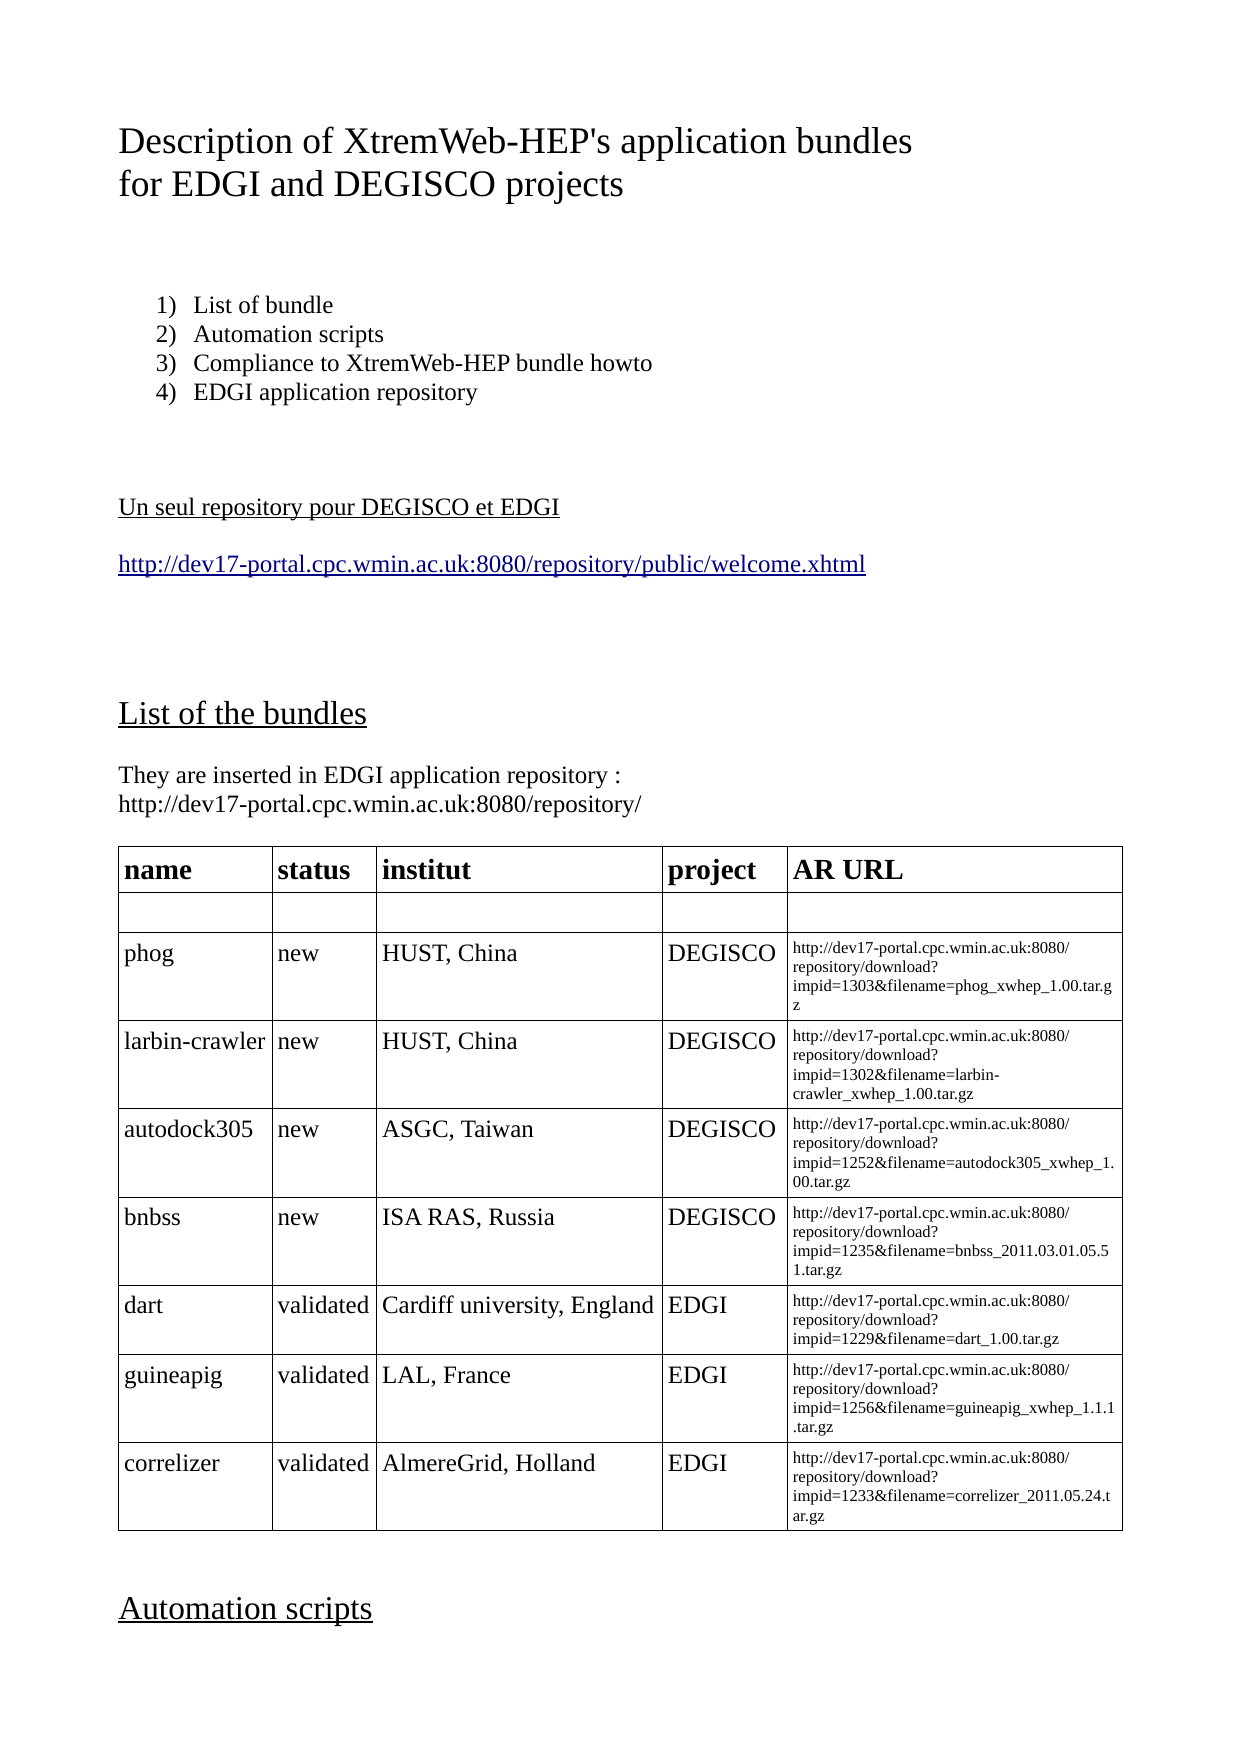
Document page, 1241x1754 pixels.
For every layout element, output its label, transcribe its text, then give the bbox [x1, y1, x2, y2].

text for EDGI and DEGISCO projects [118, 161, 1122, 204]
table_cell http://dev17-portal.cpc.wmin.ac.uk:8080/repository/download?impid=1235&filename=bnbss_2011.03.01.05.51.tar.gz [788, 1198, 1122, 1285]
table_cell http://dev17-portal.cpc.wmin.ac.uk:8080/repository/download?impid=1233&filename=correlizer_2011.05.24.tar.gz [788, 1443, 1122, 1530]
text Description of XtremWeb-HEP's application bundles [118, 118, 1122, 161]
table_cell larbin-crawler [119, 1021, 272, 1108]
table_cell validated [273, 1443, 376, 1530]
table_cell [377, 893, 662, 932]
table_header project [663, 847, 787, 892]
table_cell [663, 893, 787, 932]
table_header name [119, 847, 272, 892]
table_cell correlizer [119, 1443, 272, 1530]
table_cell DEGISCO [663, 1021, 787, 1108]
text http://dev17-portal.cpc.wmin.ac.uk:8080/repository/public/welcome.xhtml [118, 549, 1122, 578]
table_header AR URL [788, 847, 1122, 892]
table_cell DEGISCO [663, 1109, 787, 1197]
table_header status [273, 847, 376, 892]
table_cell autodock305 [119, 1109, 272, 1197]
table_cell AlmereGrid, Holland [377, 1443, 662, 1530]
list EDGI application repository [156, 377, 1122, 406]
list Automation scripts [156, 319, 1122, 348]
table_cell http://dev17-portal.cpc.wmin.ac.uk:8080/repository/download?impid=1256&filename=guineapig_xwhep_1.1.1.tar.gz [788, 1355, 1122, 1442]
text Un seul repository pour DEGISCO et EDGI [118, 492, 1122, 521]
table_cell ASGC, Taiwan [377, 1109, 662, 1197]
table_cell http://dev17-portal.cpc.wmin.ac.uk:8080/repository/download?impid=1303&filename=phog_xwhep_1.00.tar.gz [788, 933, 1122, 1020]
text Automation scripts [118, 1588, 1122, 1626]
table_cell ISA RAS, Russia [377, 1198, 662, 1285]
table_cell http://dev17-portal.cpc.wmin.ac.uk:8080/repository/download?impid=1302&filename=larbin-crawler_xwhep_1.00.tar.gz [788, 1021, 1122, 1108]
table_cell DEGISCO [663, 933, 787, 1020]
table_cell EDGI [663, 1355, 787, 1442]
list List of bundle [156, 291, 1122, 319]
table_cell phog [119, 933, 272, 1020]
table_cell [119, 893, 272, 932]
list Compliance to XtremWeb-HEP bundle howto [156, 348, 1122, 377]
table_cell guineapig [119, 1355, 272, 1442]
table_cell new [273, 1021, 376, 1108]
table_cell EDGI [663, 1286, 787, 1354]
table_cell DEGISCO [663, 1198, 787, 1285]
text http://dev17-portal.cpc.wmin.ac.uk:8080/repository/ [118, 789, 1122, 818]
text They are inserted in EDGI application repository : [118, 760, 1122, 789]
table_cell EDGI [663, 1443, 787, 1530]
table_cell dart [119, 1286, 272, 1354]
table_cell bnbss [119, 1198, 272, 1285]
table_header institut [377, 847, 662, 892]
table_cell http://dev17-portal.cpc.wmin.ac.uk:8080/repository/download?impid=1252&filename=autodock305_xwhep_1.00.tar.gz [788, 1109, 1122, 1197]
table_cell new [273, 1198, 376, 1285]
table_cell [788, 893, 1122, 932]
table_cell new [273, 1109, 376, 1197]
table_cell LAL, France [377, 1355, 662, 1442]
text List of the bundles [118, 693, 1122, 731]
table_cell validated [273, 1355, 376, 1442]
table_cell HUST, China [377, 933, 662, 1020]
table_cell [273, 893, 376, 932]
table_cell HUST, China [377, 1021, 662, 1108]
table_cell new [273, 933, 376, 1020]
table_cell Cardiff university, England [377, 1286, 662, 1354]
table_cell http://dev17-portal.cpc.wmin.ac.uk:8080/repository/download?impid=1229&filename=dart_1.00.tar.gz [788, 1286, 1122, 1354]
table_cell validated [273, 1286, 376, 1354]
